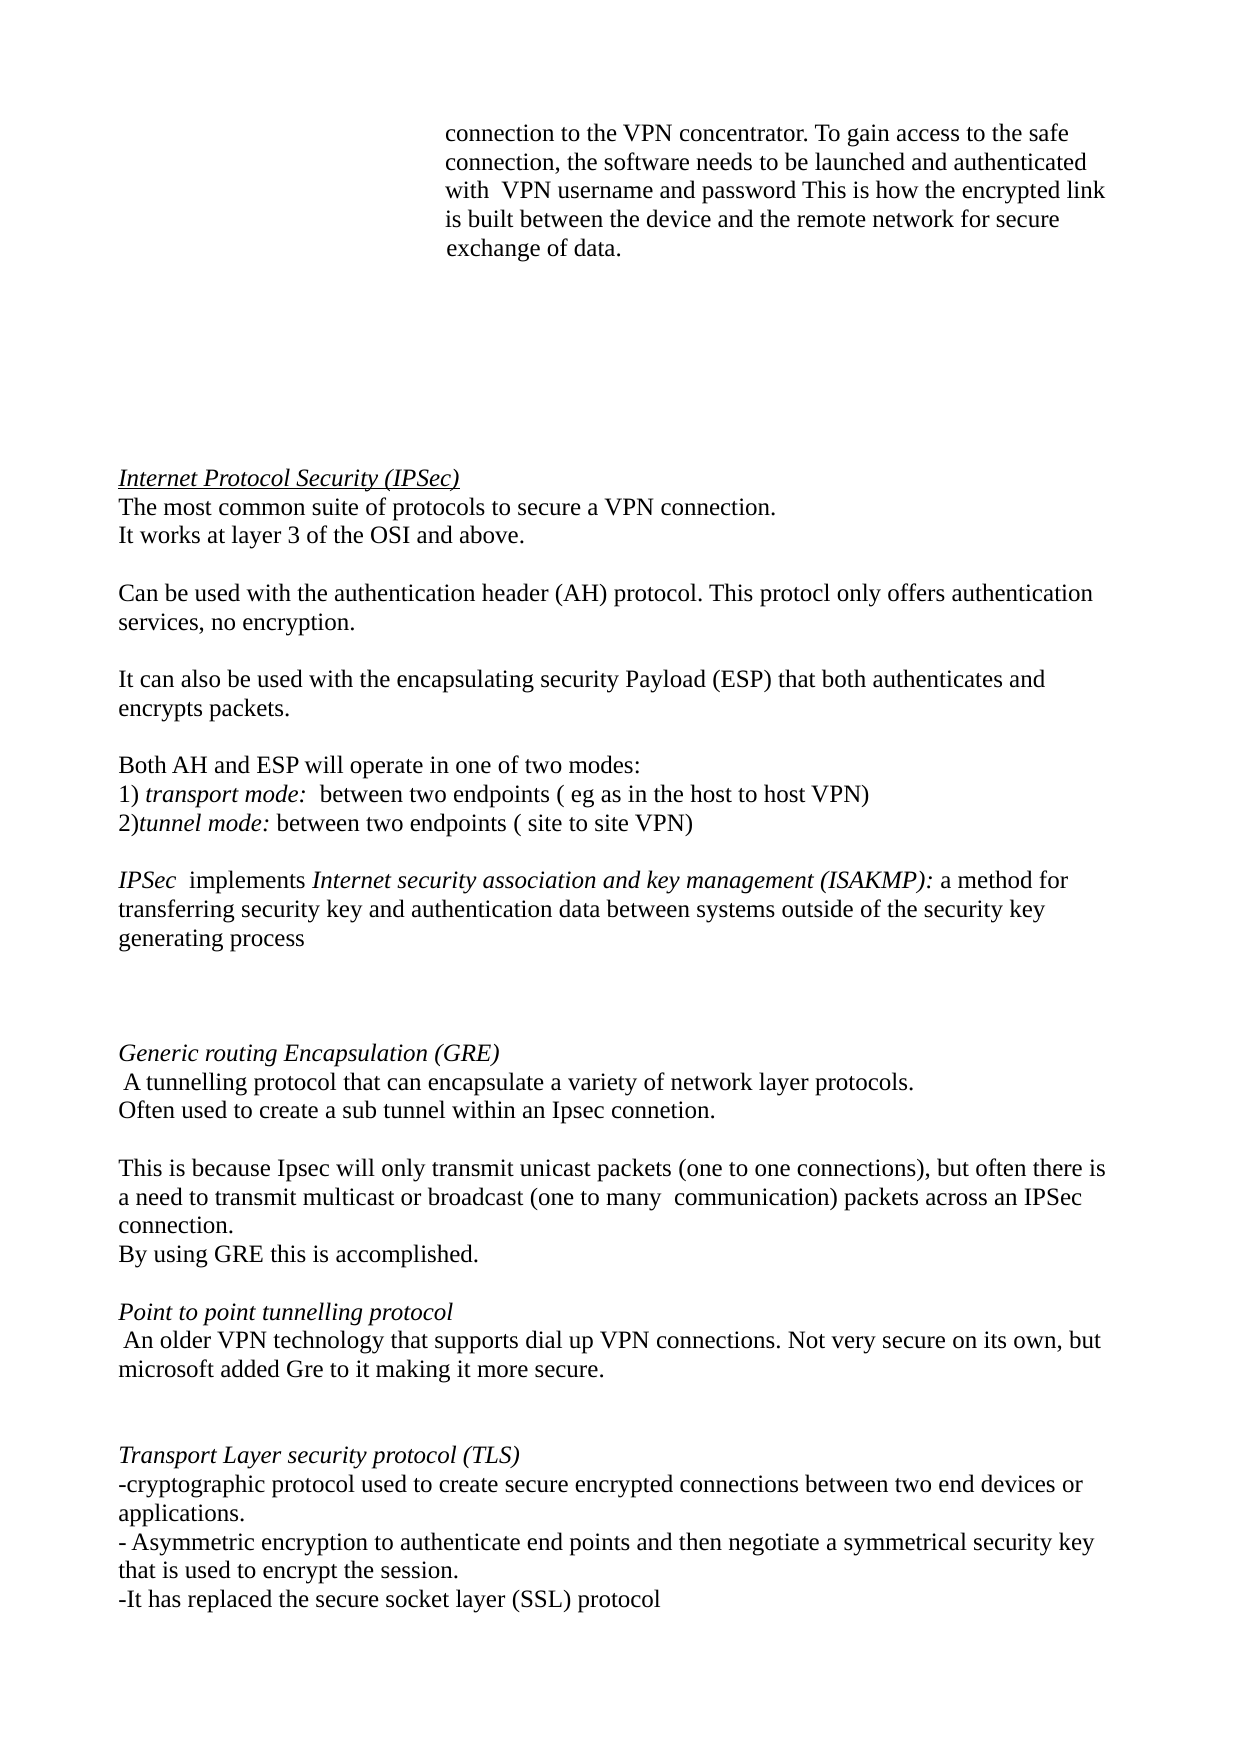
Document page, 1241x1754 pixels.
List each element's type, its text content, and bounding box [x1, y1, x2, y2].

text Internet Protocol Security (IPSec) [118, 463, 1122, 492]
text Can be used with the authentication header (AH) protocol. This protocl only offers authentication services, no encryption. [118, 578, 1122, 636]
text A tunnelling protocol that can encapsulate a variety of network layer protocols. [118, 1067, 1122, 1096]
text Point to point tunnelling protocol [118, 1297, 1122, 1326]
text The most common suite of protocols to secure a VPN connection. [118, 492, 1122, 521]
text 2)tunnel mode: between two endpoints ( site to site VPN) [118, 808, 1122, 837]
text This is because Ipsec will only transmit unicast packets (one to one connections), but often there is a need to transmit multicast or broadcast (one to many communication) packets across an IPSec connection. [118, 1153, 1122, 1239]
text - Asymmetric encryption to authenticate end points and then negotiate a symmetrical security key that is used to encrypt the session. [118, 1527, 1122, 1584]
text Transport Layer security protocol (TLS) [118, 1441, 1122, 1469]
text Often used to create a sub tunnel within an Ipsec connetion. [118, 1096, 1122, 1124]
text It can also be used with the encapsulating security Payload (ESP) that both authenticates and encrypts packets. [118, 664, 1122, 722]
text connection to the VPN concentrator. To gain access to the safe connection, the software needs to be launched and authenticated with VPN username and password This is how the encrypted link is built between the device and the remote network for secure exchange of data. [118, 118, 1122, 262]
text Generic routing Encapsulation (GRE) [118, 1038, 1122, 1067]
text -cryptographic protocol used to create secure encrypted connections between two end devices or applications. [118, 1469, 1122, 1527]
text IPSec implements Internet security association and key management (ISAKMP): a method for transferring security key and authentication data between systems outside of the security key generating process [118, 866, 1122, 952]
text An older VPN technology that supports dial up VPN connections. Not very secure on its own, but microsoft added Gre to it making it more secure. [118, 1326, 1122, 1383]
text 1) transport mode: between two endpoints ( eg as in the host to host VPN) [118, 779, 1122, 808]
text By using GRE this is accomplished. [118, 1239, 1122, 1268]
text It works at layer 3 of the OSI and above. [118, 521, 1122, 549]
text -It has replaced the secure socket layer (SSL) protocol [118, 1584, 1122, 1613]
text Both AH and ESP will operate in one of two modes: [118, 751, 1122, 779]
